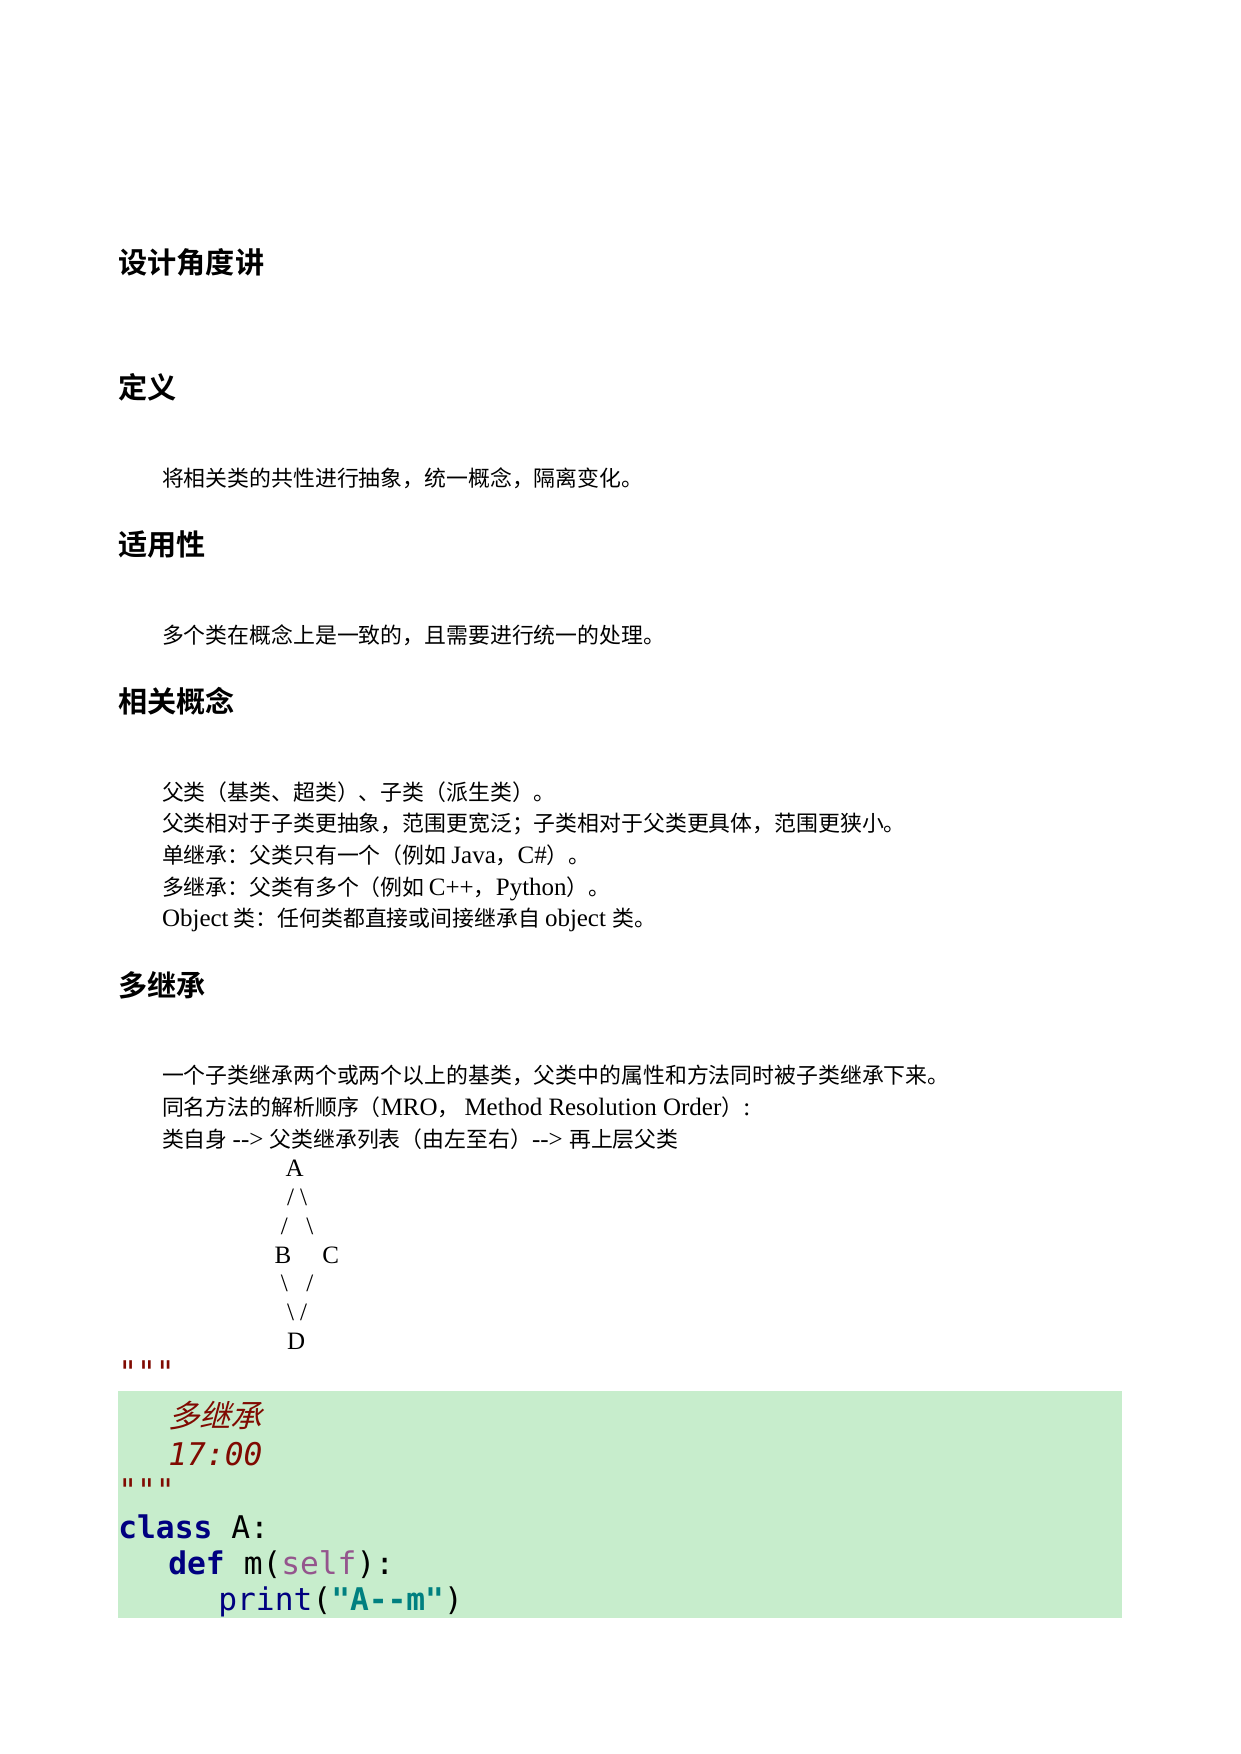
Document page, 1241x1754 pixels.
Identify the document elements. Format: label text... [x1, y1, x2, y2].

text B C [206, 1240, 1122, 1268]
text Object类：任何类都直接或间接继承自 object 类。 [118, 901, 1122, 933]
text / \ [206, 1182, 1122, 1211]
text 同名方法的解析顺序（MRO， Method Resolution Order）: [118, 1090, 1122, 1122]
text 多继承 [118, 1391, 1122, 1436]
text 将相关类的共性进行抽象，统一概念，隔离变化。 [118, 461, 1122, 492]
text 父类（基类、超类）、子类（派生类）。 [118, 775, 1122, 806]
text D [206, 1326, 1122, 1355]
text """ [118, 1473, 1122, 1509]
text def m(self): [118, 1545, 1122, 1582]
text \ / [206, 1268, 1122, 1297]
text \ / [206, 1297, 1122, 1326]
text """ [118, 1355, 1122, 1391]
subtitle 设计角度讲 [118, 239, 1122, 282]
text / \ [206, 1211, 1122, 1240]
subtitle 适用性 [118, 522, 1122, 564]
text 一个子类继承两个或两个以上的基类，父类中的属性和方法同时被子类继承下来。 [118, 1058, 1122, 1090]
subtitle 定义 [118, 365, 1122, 407]
text 类自身 --> 父类继承列表（由左至右）--> 再上层父类 [118, 1122, 1122, 1153]
subtitle 相关概念 [118, 679, 1122, 721]
subtitle 多继承 [118, 962, 1122, 1004]
text 父类相对于子类更抽象，范围更宽泛；子类相对于父类更具体，范围更狭小。 [118, 806, 1122, 838]
text class A: [118, 1509, 1122, 1545]
text A [206, 1153, 1122, 1182]
text print("A--m") [118, 1582, 1122, 1618]
text 多继承：父类有多个（例如C++，Python）。 [118, 870, 1122, 901]
text 17:00 [118, 1436, 1122, 1473]
text 单继承：父类只有一个（例如 Java，C#）。 [118, 838, 1122, 870]
text 多个类在概念上是一致的，且需要进行统一的处理。 [118, 618, 1122, 649]
